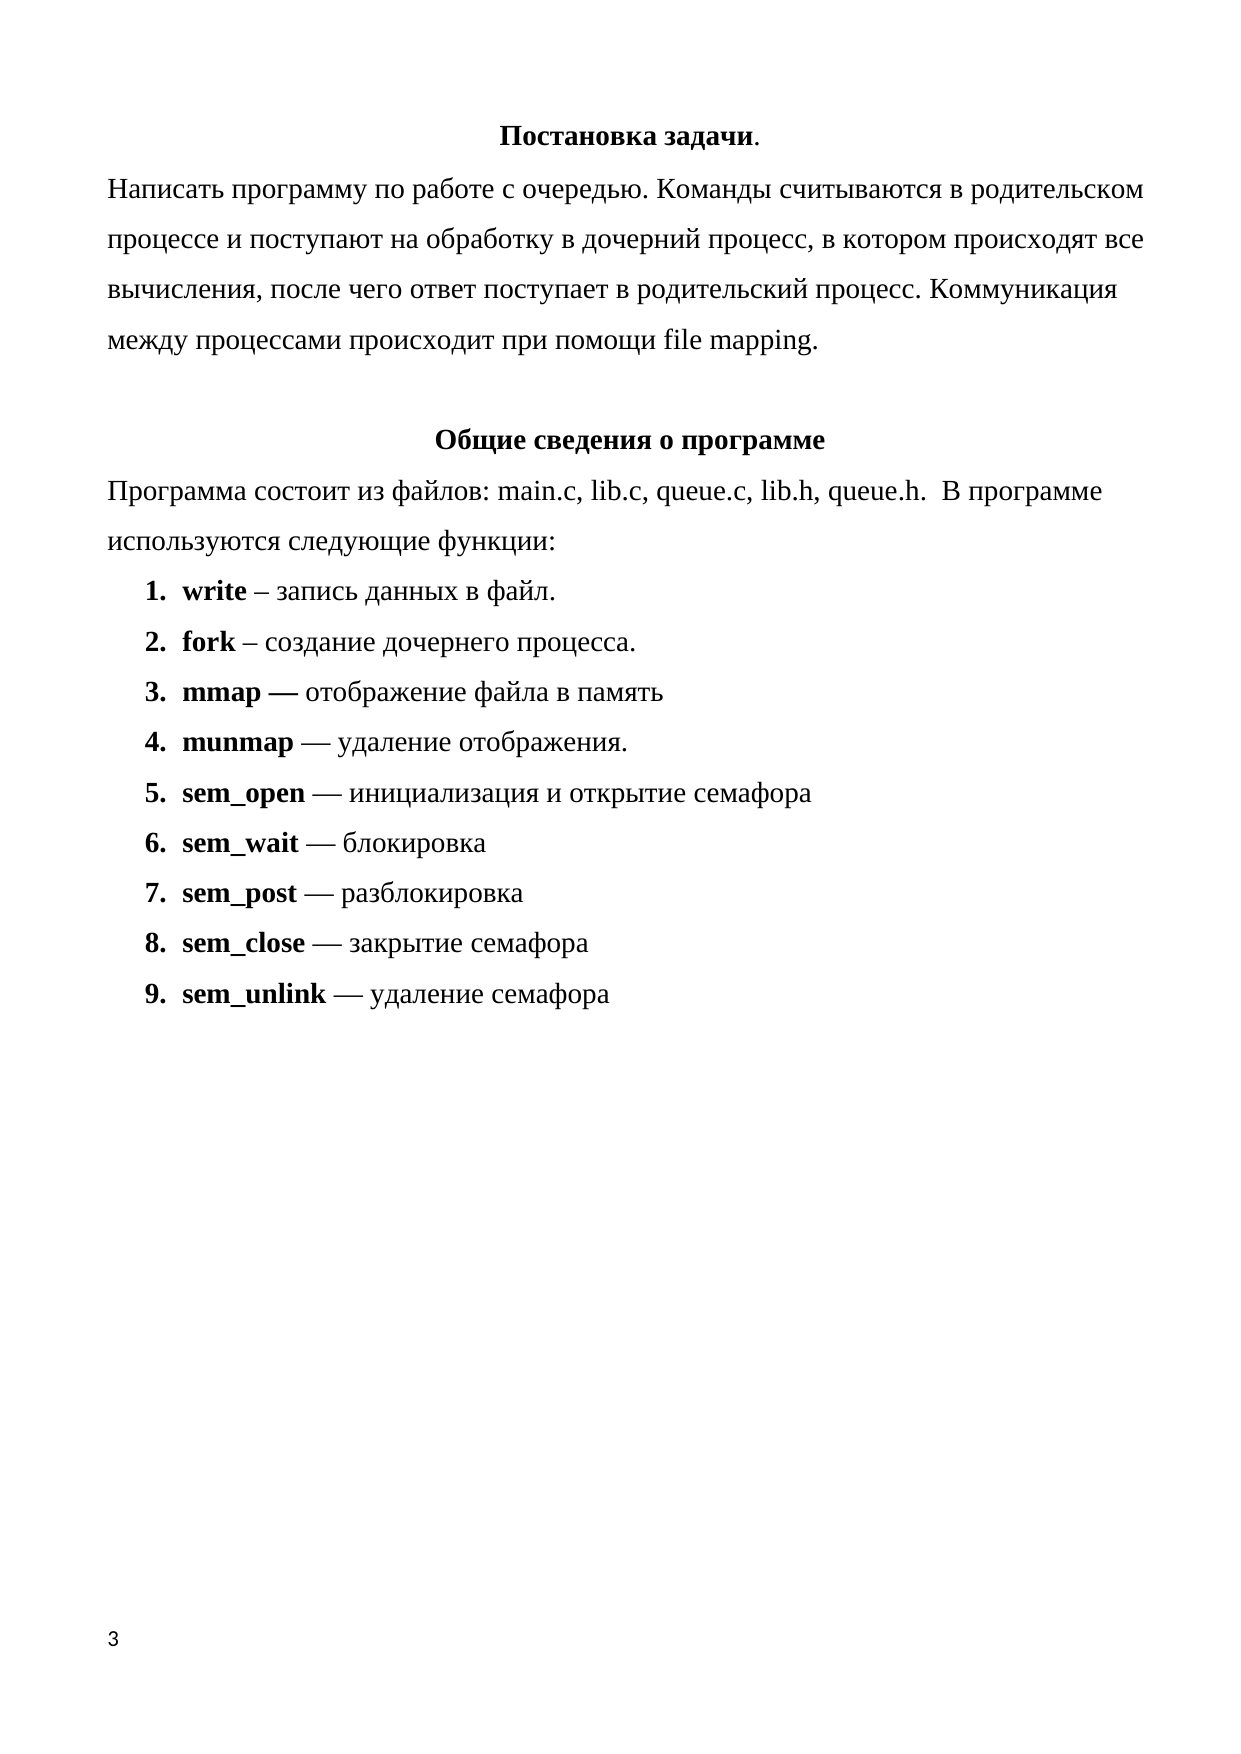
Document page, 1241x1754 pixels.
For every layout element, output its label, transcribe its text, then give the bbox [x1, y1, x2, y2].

text Написать программу по работе с очередью. Команды считываются в родительском процессе и поступают на обработку в дочерний процесс, в котором происходят все вычисления, после чего ответ поступает в родительский процесс. Коммуникация между процессами происходит при помощи file mapping. [107, 171, 1153, 355]
list mmap — отображение файла в память [144, 674, 1153, 708]
list sem_post — разблокировка [144, 875, 1153, 909]
list sem_close — закрытие семафора [144, 926, 1153, 959]
list sem_wait — блокировка [144, 825, 1153, 858]
text Программа состоит из файлов: main.c, lib.c, queue.c, lib.h, queue.h. В программе используются следующие функции: [107, 473, 1153, 557]
list sem_unlink — удаление семафора [144, 976, 1153, 1009]
list fork – создание дочернего процесса. [144, 624, 1153, 657]
list write – запись данных в файл. [144, 573, 1153, 607]
text Общие сведения о программе [107, 422, 1153, 456]
list munmap — удаление отображения. [144, 724, 1153, 758]
list sem_open — инициализация и открытие семафора [144, 775, 1153, 808]
text Постановка задачи. [107, 118, 1153, 152]
